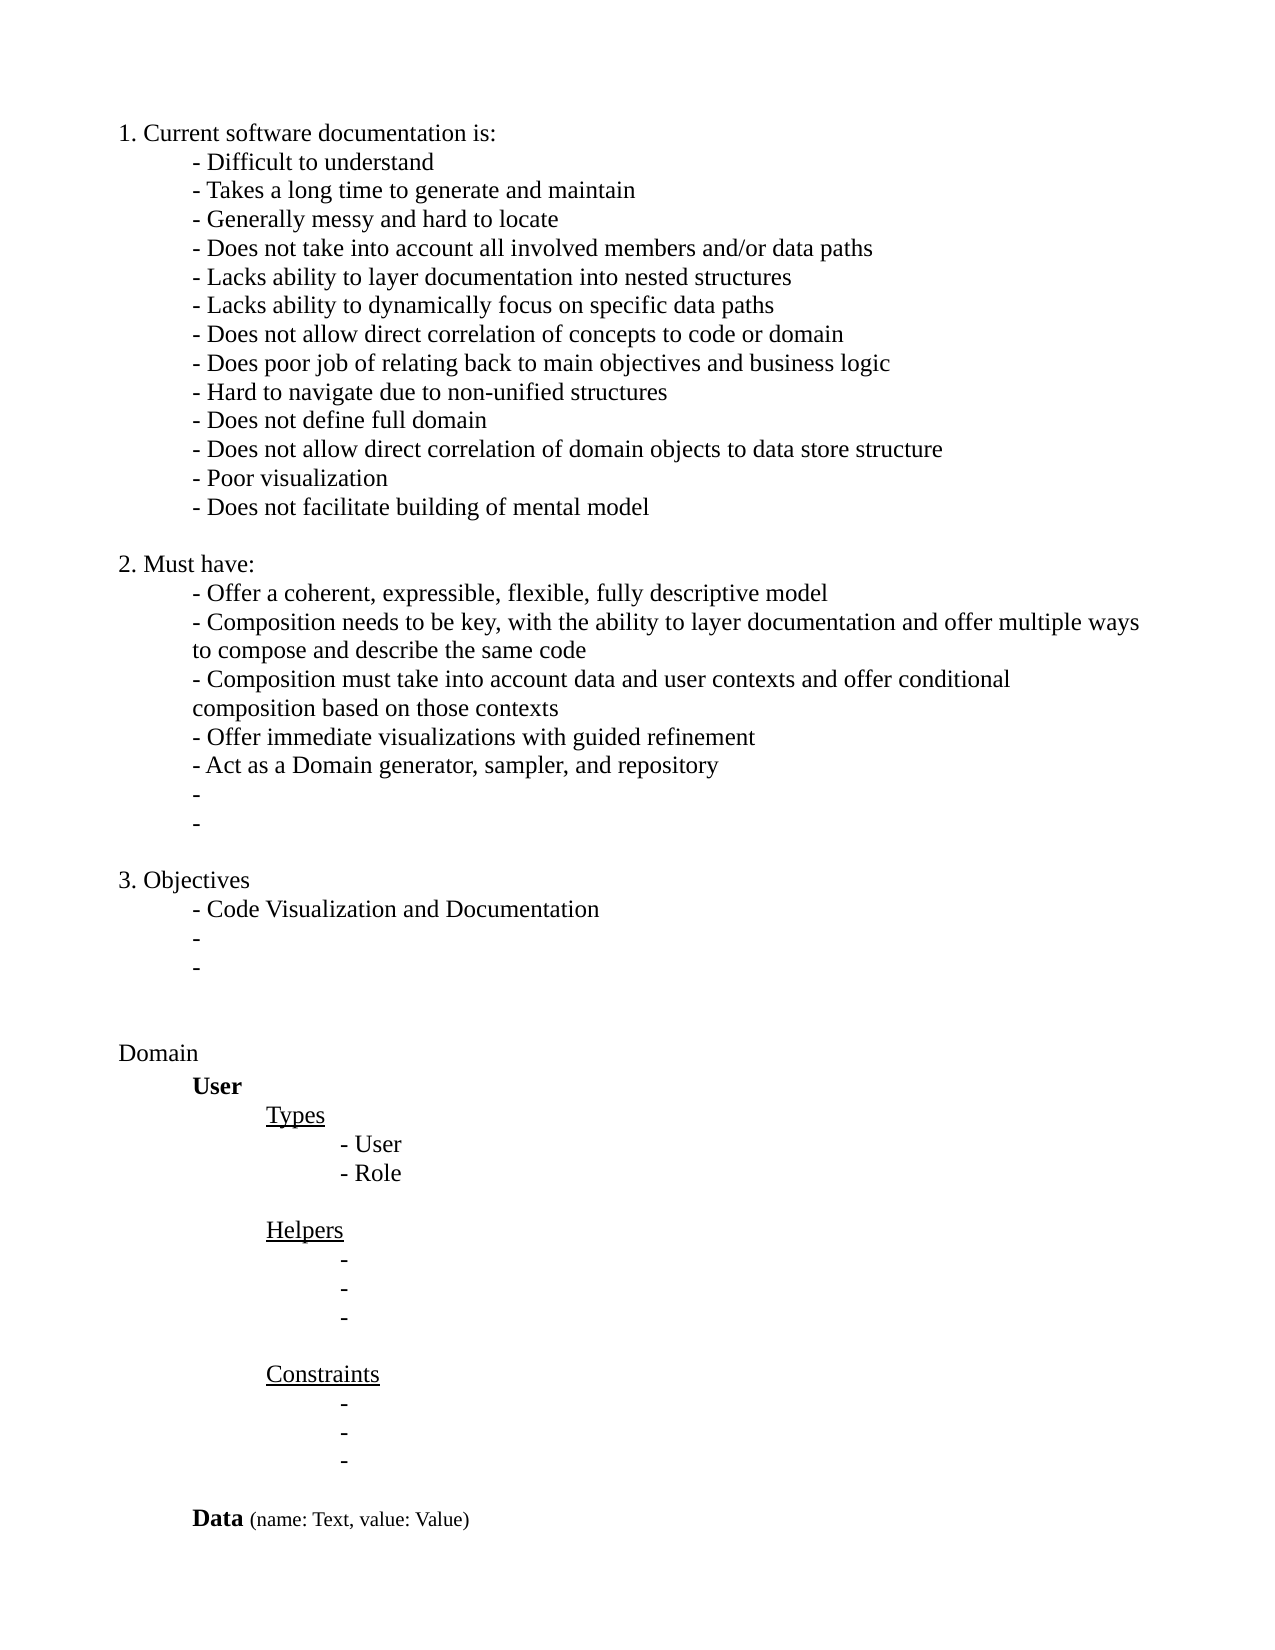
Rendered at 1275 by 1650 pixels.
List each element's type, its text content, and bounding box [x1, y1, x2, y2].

text - Composition needs to be key, with the ability to layer documentation and offer multiple ways to compose and describe the same code [118, 607, 1157, 664]
text - [118, 952, 1157, 981]
text - [118, 1244, 1157, 1273]
text - Lacks ability to dynamically focus on specific data paths [118, 291, 1157, 319]
text - Does poor job of relating back to main objectives and business logic [118, 348, 1157, 377]
text 2. Must have: [118, 549, 1157, 578]
text - Role [118, 1158, 1157, 1187]
text - [118, 1417, 1157, 1445]
text 1. Current software documentation is: [118, 118, 1157, 147]
text - Poor visualization [118, 463, 1157, 492]
text - [118, 1273, 1157, 1302]
text - Offer a coherent, expressible, flexible, fully descriptive model [118, 578, 1157, 607]
text - Offer immediate visualizations with guided refinement [118, 722, 1157, 751]
text - Composition must take into account data and user contexts and offer conditional composition based on those contexts [118, 664, 1157, 722]
text - [118, 779, 1157, 808]
text - Does not define full domain [118, 406, 1157, 434]
text - Does not allow direct correlation of concepts to code or domain [118, 319, 1157, 348]
text - Hard to navigate due to non-unified structures [118, 377, 1157, 406]
text - User [118, 1129, 1157, 1158]
text - Lacks ability to layer documentation into nested structures [118, 262, 1157, 291]
text Helpers [118, 1215, 1157, 1244]
text - Generally messy and hard to locate [118, 204, 1157, 233]
text 3. Objectives [118, 866, 1157, 894]
text - Does not facilitate building of mental model [118, 492, 1157, 521]
text - [118, 1388, 1157, 1417]
text User [118, 1067, 1157, 1100]
text - Does not take into account all involved members and/or data paths [118, 233, 1157, 262]
text Constraints [118, 1359, 1157, 1388]
text - [118, 1445, 1157, 1474]
text Types [118, 1100, 1157, 1129]
text - [118, 923, 1157, 952]
text Domain [118, 1038, 1157, 1067]
text - [118, 1302, 1157, 1330]
text - Difficult to understand [118, 147, 1157, 176]
text - Code Visualization and Documentation [118, 894, 1157, 923]
text - Does not allow direct correlation of domain objects to data store structure [118, 434, 1157, 463]
text - [118, 808, 1157, 837]
text - Act as a Domain generator, sampler, and repository [118, 751, 1157, 779]
text Data (name: Text, value: Value) [118, 1503, 1157, 1532]
text - Takes a long time to generate and maintain [118, 176, 1157, 204]
